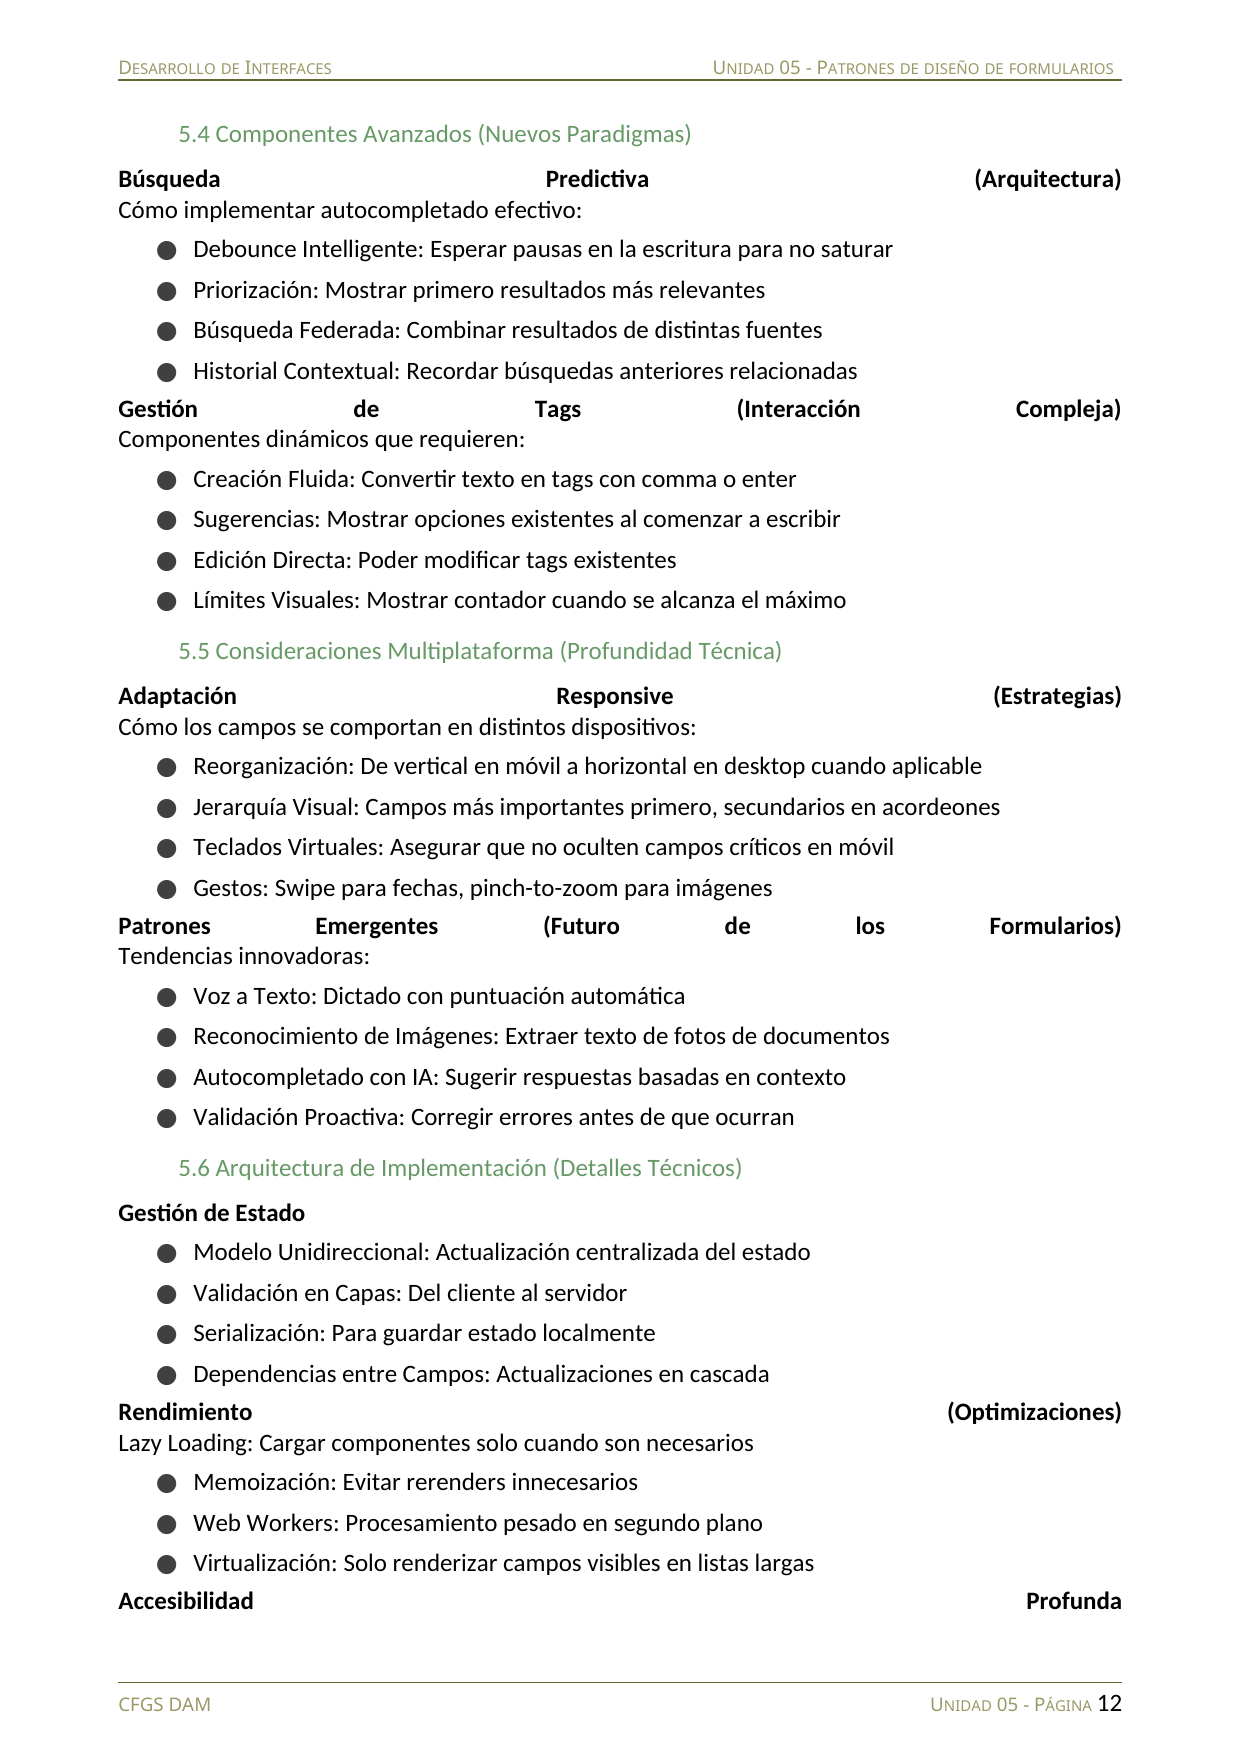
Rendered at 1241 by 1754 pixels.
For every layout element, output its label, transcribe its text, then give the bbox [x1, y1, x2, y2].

subtitle 5.5 Consideraciones Multiplataforma (Profundidad Técnica) [178, 635, 1122, 665]
text Patrones Emergentes (Futuro de los Formularios) Tendencias innovadoras: [118, 910, 1122, 971]
list Reconocimiento de Imágenes: Extraer texto de fotos de documentos [156, 1018, 1122, 1052]
list Historial Contextual: Recordar búsquedas anteriores relacionadas [156, 352, 1122, 386]
text Gestión de Tags (Interacción Compleja) Componentes dinámicos que requieren: [118, 393, 1122, 454]
list Web Workers: Procesamiento pesado en segundo plano [156, 1504, 1122, 1538]
list Jerarquía Visual: Campos más importantes primero, secundarios en acordeones [156, 788, 1122, 822]
text Búsqueda Predictiva (Arquitectura) Cómo implementar autocompletado efectivo: [118, 163, 1122, 224]
list Memoización: Evitar rerenders innecesarios [156, 1464, 1122, 1498]
list Sugerencias: Mostrar opciones existentes al comenzar a escribir [156, 501, 1122, 535]
list Creación Fluida: Convertir texto en tags con comma o enter [156, 460, 1122, 494]
list Teclados Virtuales: Asegurar que no oculten campos críticos en móvil [156, 829, 1122, 863]
list Límites Visuales: Mostrar contador cuando se alcanza el máximo [156, 582, 1122, 616]
list Priorización: Mostrar primero resultados más relevantes [156, 271, 1122, 305]
list Virtualización: Solo renderizar campos visibles en listas largas [156, 1545, 1122, 1579]
text Accesibilidad Profunda [118, 1585, 1122, 1616]
list Búsqueda Federada: Combinar resultados de distintas fuentes [156, 312, 1122, 346]
list Autocompletado con IA: Sugerir respuestas basadas en contexto [156, 1058, 1122, 1092]
list Validación en Capas: Del cliente al servidor [156, 1274, 1122, 1309]
list Edición Directa: Poder modificar tags existentes [156, 541, 1122, 576]
list Dependencias entre Campos: Actualizaciones en cascada [156, 1356, 1122, 1390]
text Gestión de Estado [118, 1197, 1122, 1228]
subtitle 5.4 Componentes Avanzados (Nuevos Paradigmas) [178, 118, 1122, 148]
list Serialización: Para guardar estado localmente [156, 1315, 1122, 1349]
subtitle 5.6 Arquitectura de Implementación (Detalles Técnicos) [178, 1152, 1122, 1182]
list Voz a Texto: Dictado con puntuación automática [156, 977, 1122, 1011]
list Validación Proactiva: Corregir errores antes de que ocurran [156, 1099, 1122, 1133]
text Adaptación Responsive (Estrategias) Cómo los campos se comportan en distintos dispositivos: [118, 680, 1122, 741]
list Modelo Unidireccional: Actualización centralizada del estado [156, 1234, 1122, 1268]
list Debounce Intelligente: Esperar pausas en la escritura para no saturar [156, 231, 1122, 265]
text Rendimiento (Optimizaciones) Lazy Loading: Cargar componentes solo cuando son necesarios [118, 1396, 1122, 1457]
list Gestos: Swipe para fechas, pinch-to-zoom para imágenes [156, 869, 1122, 903]
list Reorganización: De vertical en móvil a horizontal en desktop cuando aplicable [156, 748, 1122, 782]
